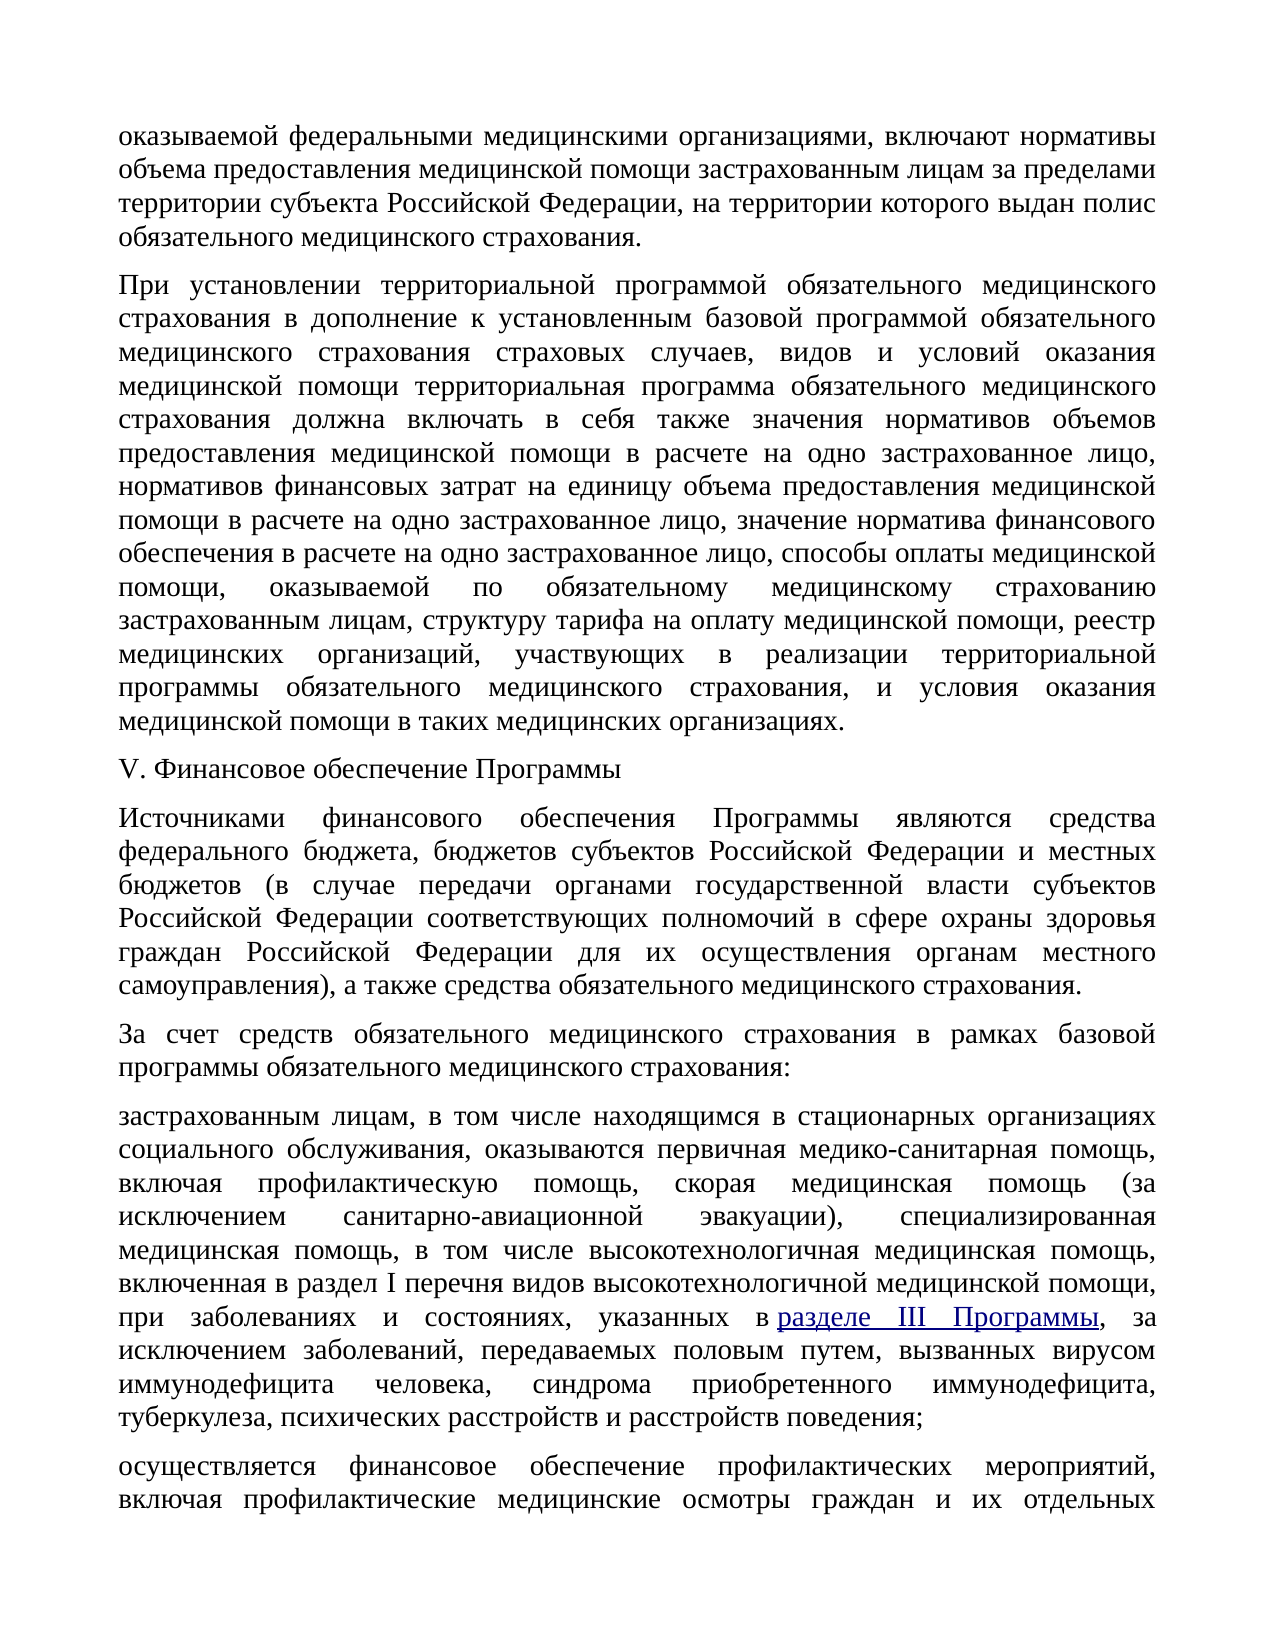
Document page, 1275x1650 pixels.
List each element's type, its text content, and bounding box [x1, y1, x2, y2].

text осуществляется финансовое обеспечение профилактических мероприятий, включая профилактические медицинские осмотры граждан и их отдельных [118, 1448, 1157, 1515]
text При установлении территориальной программой обязательного медицинского страхования в дополнение к установленным базовой программой обязательного медицинского страхования страховых случаев, видов и условий оказания медицинской помощи территориальная программа обязательного медицинского страхования должна включать в себя также значения нормативов объемов предоставления медицинской помощи в расчете на одно застрахованное лицо, нормативов финансовых затрат на единицу объема предоставления медицинской помощи в расчете на одно застрахованное лицо, значение норматива финансового обеспечения в расчете на одно застрахованное лицо, способы оплаты медицинской помощи, оказываемой по обязательному медицинскому страхованию застрахованным лицам, структуру тарифа на оплату медицинской помощи, реестр медицинских организаций, участвующих в реализации территориальной программы обязательного медицинского страхования, и условия оказания медицинской помощи в таких медицинских организациях. [118, 267, 1157, 737]
text Источниками финансового обеспечения Программы являются средства федерального бюджета, бюджетов субъектов Российской Федерации и местных бюджетов (в случае передачи органами государственной власти субъектов Российской Федерации соответствующих полномочий в сфере охраны здоровья граждан Российской Федерации для их осуществления органам местного самоуправления), а также средства обязательного медицинского страхования. [118, 800, 1157, 1001]
text За счет средств обязательного медицинского страхования в рамках базовой программы обязательного медицинского страхования: [118, 1016, 1157, 1083]
text V. Финансовое обеспечение Программы [118, 751, 1157, 785]
text застрахованным лицам, в том числе находящимся в стационарных организациях социального обслуживания, оказываются первичная медико-санитарная помощь, включая профилактическую помощь, скорая медицинская помощь (за исключением санитарно-авиационной эвакуации), специализированная медицинская помощь, в том числе высокотехнологичная медицинская помощь, включенная в раздел I перечня видов высокотехнологичной медицинской помощи, при заболеваниях и состояниях, указанных в разделе III Программы, за исключением заболеваний, передаваемых половым путем, вызванных вирусом иммунодефицита человека, синдрома приобретенного иммунодефицита, туберкулеза, психических расстройств и расстройств поведения; [118, 1098, 1157, 1433]
text оказываемой федеральными медицинскими организациями, включают нормативы объема предоставления медицинской помощи застрахованным лицам за пределами территории субъекта Российской Федерации, на территории которого выдан полис обязательного медицинского страхования. [118, 118, 1157, 252]
